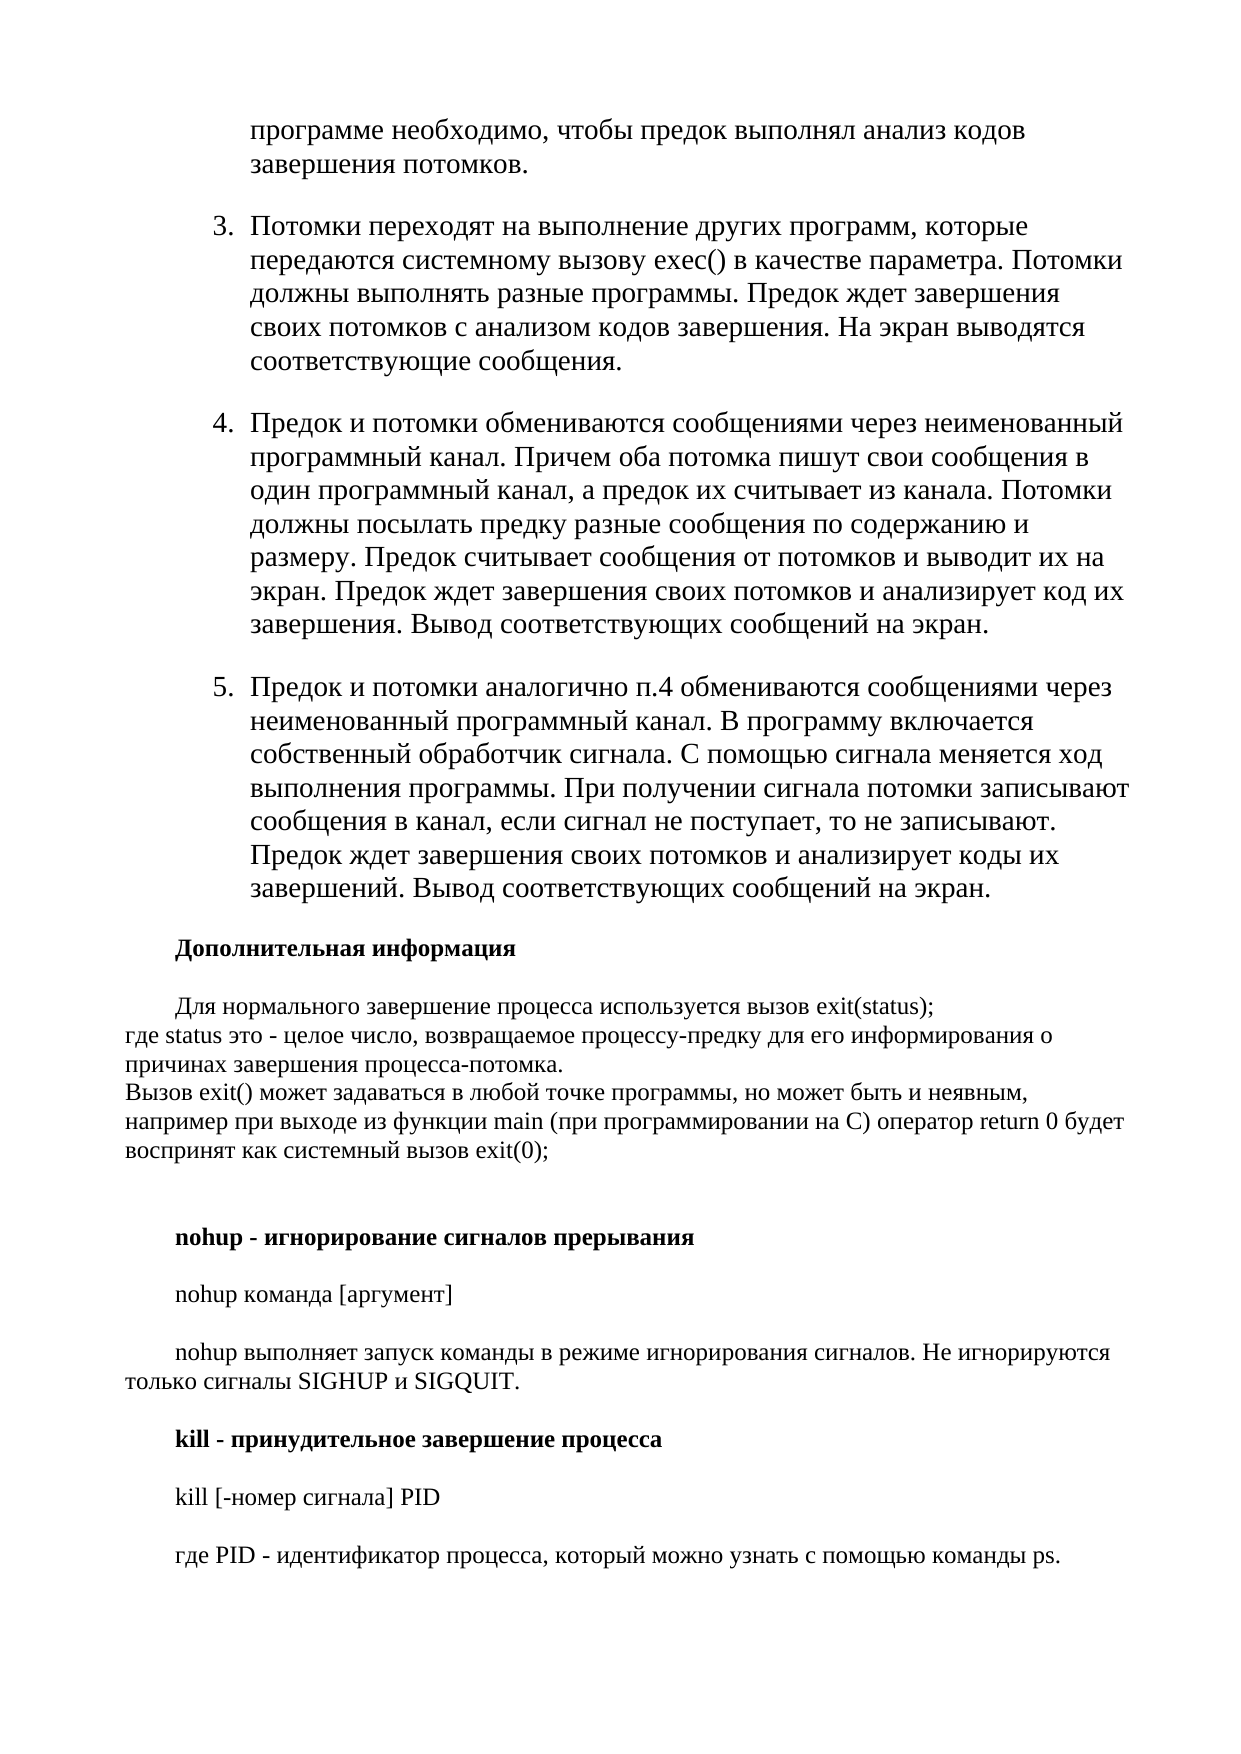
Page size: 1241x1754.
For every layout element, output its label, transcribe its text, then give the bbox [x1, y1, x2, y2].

list Потомки переходят на выполнение других программ, которые передаются системному вызову exec() в качестве параметра. Потомки должны выполнять разные программы. Предок ждет завершения своих потомков с анализом кодов завершения. На экран выводятся соответствующие сообщения. [212, 208, 1137, 376]
text Для нормального завершение процесса используется вызов exit(status); где status это - целое число, возвращаемое процессу-предку для его информирования о причинах завершения процесса-потомка. Вызов exit() может задаваться в любой точке программы, но может быть и неявным, например при выходе из функции main (при программировании на C) оператор return 0 будет воспринят как системный вызов exit(0); [125, 991, 1137, 1192]
text где PID - идентификатор процесса, который можно узнать с помощью команды ps. [125, 1540, 1137, 1569]
text Дополнительная информация [125, 933, 1137, 962]
text nohup - игнорирование сигналов прерывания [125, 1222, 1137, 1250]
text kill - принудительное завершение процесса [125, 1424, 1137, 1453]
text kill [-номер сигнала] PID [125, 1482, 1137, 1511]
text nohup команда [аргумент] [125, 1279, 1137, 1308]
list Предок и потомки аналогично п.4 обмениваются сообщениями через неименованный программный канал. В программу включается собственный обработчик сигнала. С помощью сигнала меняется ход выполнения программы. При получении сигнала потомки записывают сообщения в канал, если сигнал не поступает, то не записывают. Предок ждет завершения своих потомков и анализирует коды их завершений. Вывод соответствующих сообщений на экран. [212, 669, 1137, 904]
text nohup выполняет запуск команды в режиме игнорирования сигналов. Не игнорируются только сигналы SIGHUP и SIGQUIT. [125, 1337, 1137, 1395]
list Предок и потомки обмениваются сообщениями через неименованный программный канал. Причем оба потомка пишут свои сообщения в один программный канал, а предок их считывает из канала. Потомки должны посылать предку разные сообщения по содержанию и размеру. Предок считывает сообщения от потомков и выводит их на экран. Предок ждет завершения своих потомков и анализирует код их завершения. Вывод соответствующих сообщений на экран. [212, 405, 1137, 640]
list программе необходимо, чтобы предок выполнял анализ кодов завершения потомков. [212, 112, 1137, 179]
